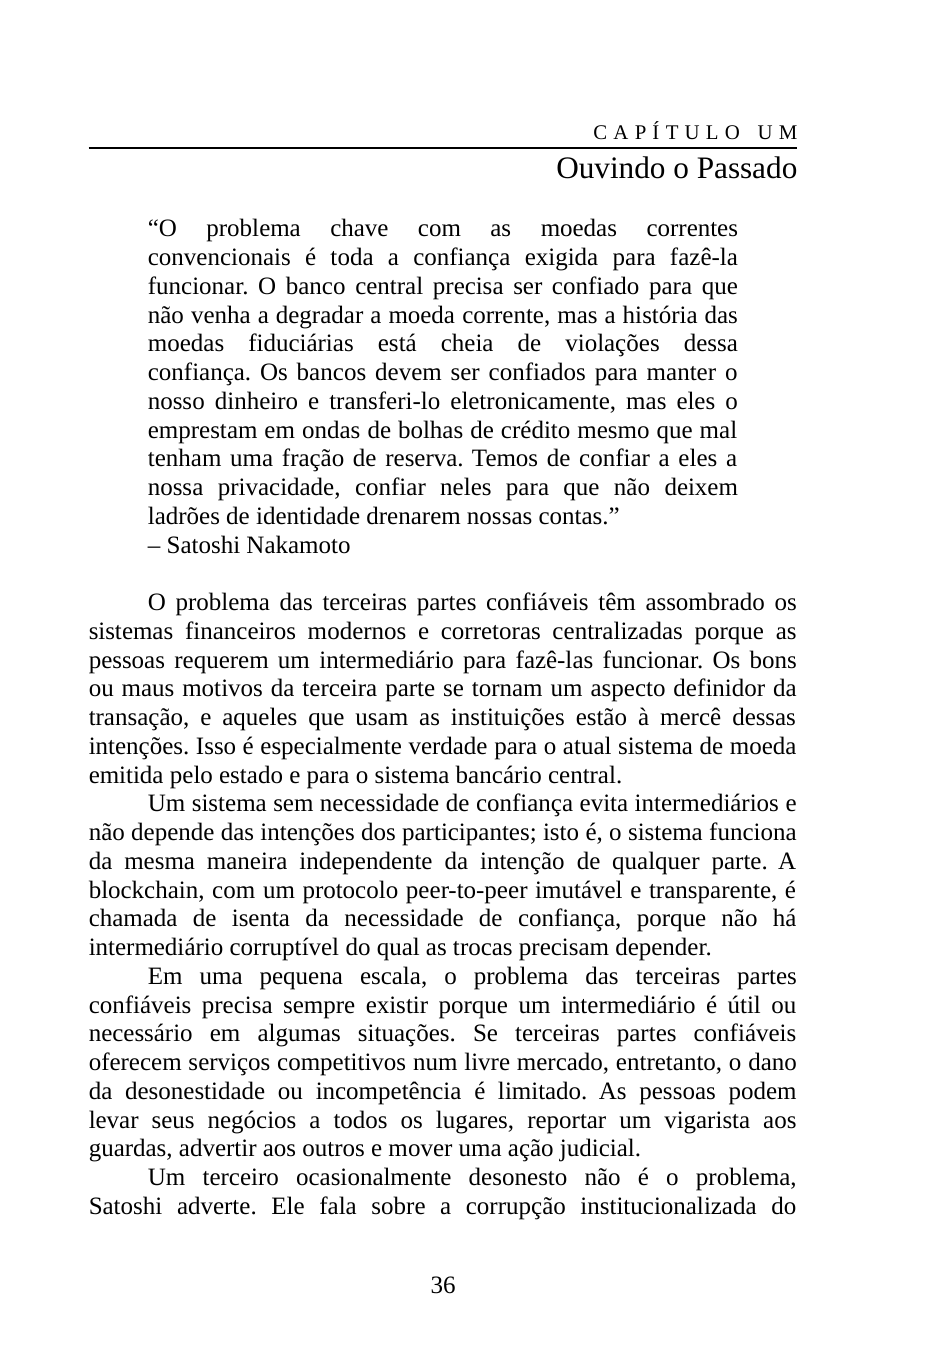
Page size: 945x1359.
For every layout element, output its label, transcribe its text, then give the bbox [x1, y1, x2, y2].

text Um sistema sem necessidade de confiança evita intermediários e não depende das intenções dos participantes; isto é, o sistema funciona da mesma maneira independente da intenção de qualquer parte. A blockchain, com um protocolo peer-to-peer imutável e transparente, é chamada de isenta da necessidade de confiança, porque não há intermediário corruptível do qual as trocas precisam depender. [88, 788, 797, 961]
table_header Capítulo Um [443, 118, 797, 147]
text Um terceiro ocasionalmente desonesto não é o problema, Satoshi adverte. Ele fala sobre a corrupção institucionalizada do [88, 1162, 797, 1220]
text “O problema chave com as moedas correntes convencionais é toda a confiança exigida para fazê-la funcionar. O banco central precisa ser confiado para que não venha a degradar a moeda corrente, mas a história das moedas fiduciárias está cheia de violações dessa confiança. Os bancos devem ser confiados para manter o nosso dinheiro e transferi-lo eletronicamente, mas eles o emprestam em ondas de bolhas de crédito mesmo que mal tenham uma fração de reserva. Temos de confiar a eles a nossa privacidade, confiar neles para que não deixem ladrões de identidade drenarem nossas contas.” [148, 213, 738, 530]
text O problema das terceiras partes confiáveis têm assombrado os sistemas financeiros modernos e corretoras centralizadas porque as pessoas requerem um intermediário para fazê-las funcionar. Os bons ou maus motivos da terceira parte se tornam um aspecto definidor da transação, e aqueles que usam as instituições estão à mercê dessas intenções. Isso é especialmente verdade para o atual sistema de moeda emitida pelo estado e para o sistema bancário central. [88, 587, 797, 788]
text – Satoshi Nakamoto [148, 530, 738, 558]
table_cell Ouvindo o Passado [89, 149, 797, 185]
table_header [89, 118, 443, 147]
text Em uma pequena escala, o problema das terceiras partes confiáveis precisa sempre existir porque um intermediário é útil ou necessário em algumas situações. Se terceiras partes confiáveis oferecem serviços competitivos num livre mercado, entretanto, o dano da desonestidade ou incompetência é limitado. As pessoas podem levar seus negócios a todos os lugares, reportar um vigarista aos guardas, advertir aos outros e mover uma ação judicial. [88, 961, 797, 1162]
